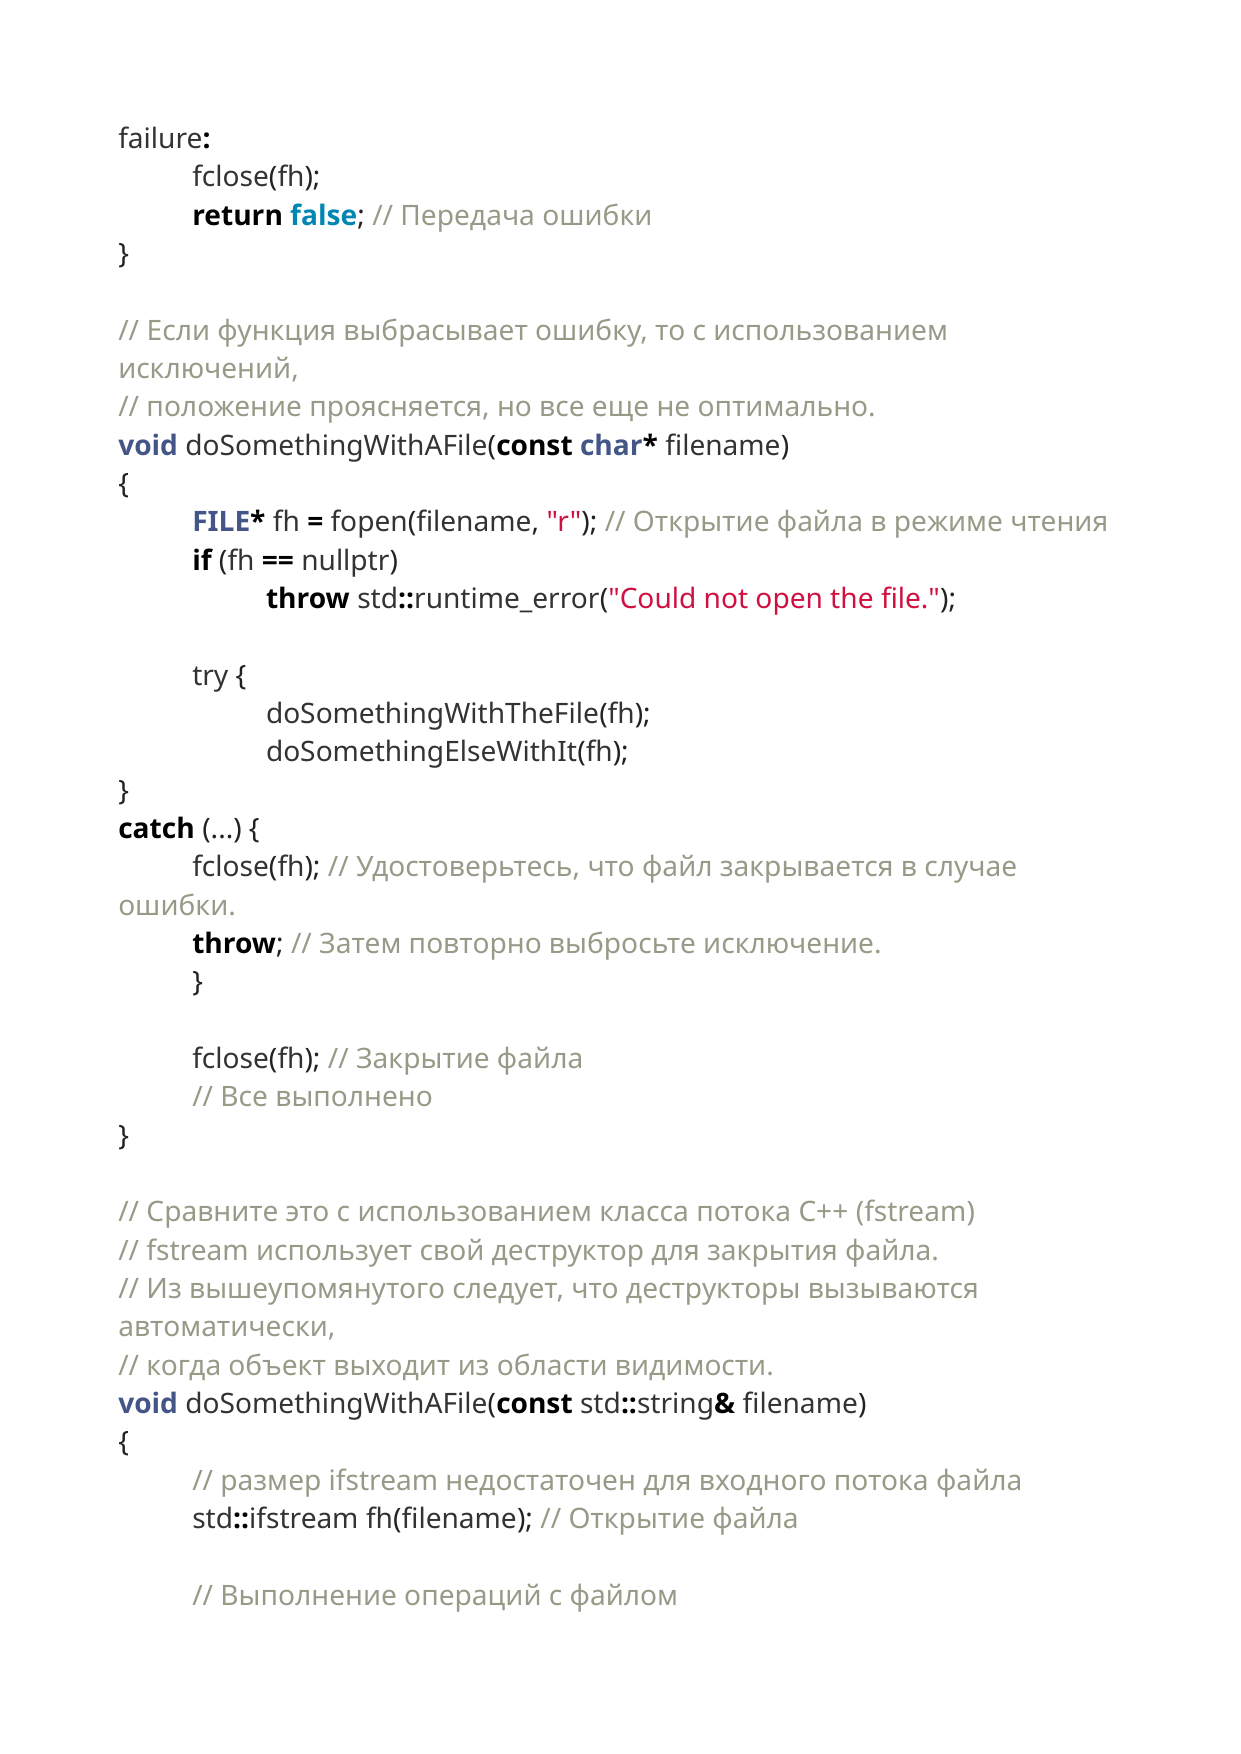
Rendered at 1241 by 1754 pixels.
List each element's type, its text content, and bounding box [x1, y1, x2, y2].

text } [118, 961, 1122, 1000]
text fclose(fh); // Удостоверьтесь, что файл закрывается в случае ошибки. [118, 846, 1122, 923]
text FILE* fh = fopen(filename, "r"); // Открытие файла в режиме чтения [118, 501, 1122, 540]
text throw std::runtime_error("Could not open the file."); [118, 578, 1122, 616]
text // fstream использует свой деструктор для закрытия файла. [118, 1230, 1122, 1268]
text // Сравните это с использованием класса потока C++ (fstream) [118, 1191, 1122, 1230]
text // положение проясняется, но все еще не оптимально. [118, 386, 1122, 425]
text { [118, 1421, 1122, 1460]
text } [118, 1115, 1122, 1191]
text failure: [118, 118, 1122, 156]
text } [118, 770, 1122, 808]
text std::ifstream fh(filename); // Открытие файла [118, 1498, 1122, 1536]
text throw; // Затем повторно выбросьте исключение. [118, 923, 1122, 961]
text // Если функция выбрасывает ошибку, то с использованием исключений, [118, 310, 1122, 386]
text { [118, 463, 1122, 501]
text doSomethingElseWithIt(fh); [118, 731, 1122, 770]
text // когда объект выходит из области видимости. [118, 1345, 1122, 1383]
text catch (...) { [118, 808, 1122, 846]
text void doSomethingWithAFile(const char* filename) [118, 425, 1122, 463]
text return false; // Передача ошибки [118, 195, 1122, 233]
text try { [118, 655, 1122, 693]
text } [118, 233, 1122, 271]
text // размер ifstream недостаточен для входного потока файла [118, 1460, 1122, 1498]
text // Из вышеупомянутого следует, что деструкторы вызываются автоматически, [118, 1268, 1122, 1345]
text doSomethingWithTheFile(fh); [118, 693, 1122, 731]
text fclose(fh); // Закрытие файла [118, 1038, 1122, 1076]
text if (fh == nullptr) [118, 540, 1122, 578]
text // Выполнение операций с файлом [118, 1575, 1122, 1613]
text // Все выполнено [118, 1076, 1122, 1115]
text void doSomethingWithAFile(const std::string& filename) [118, 1383, 1122, 1421]
text fclose(fh); [118, 156, 1122, 195]
